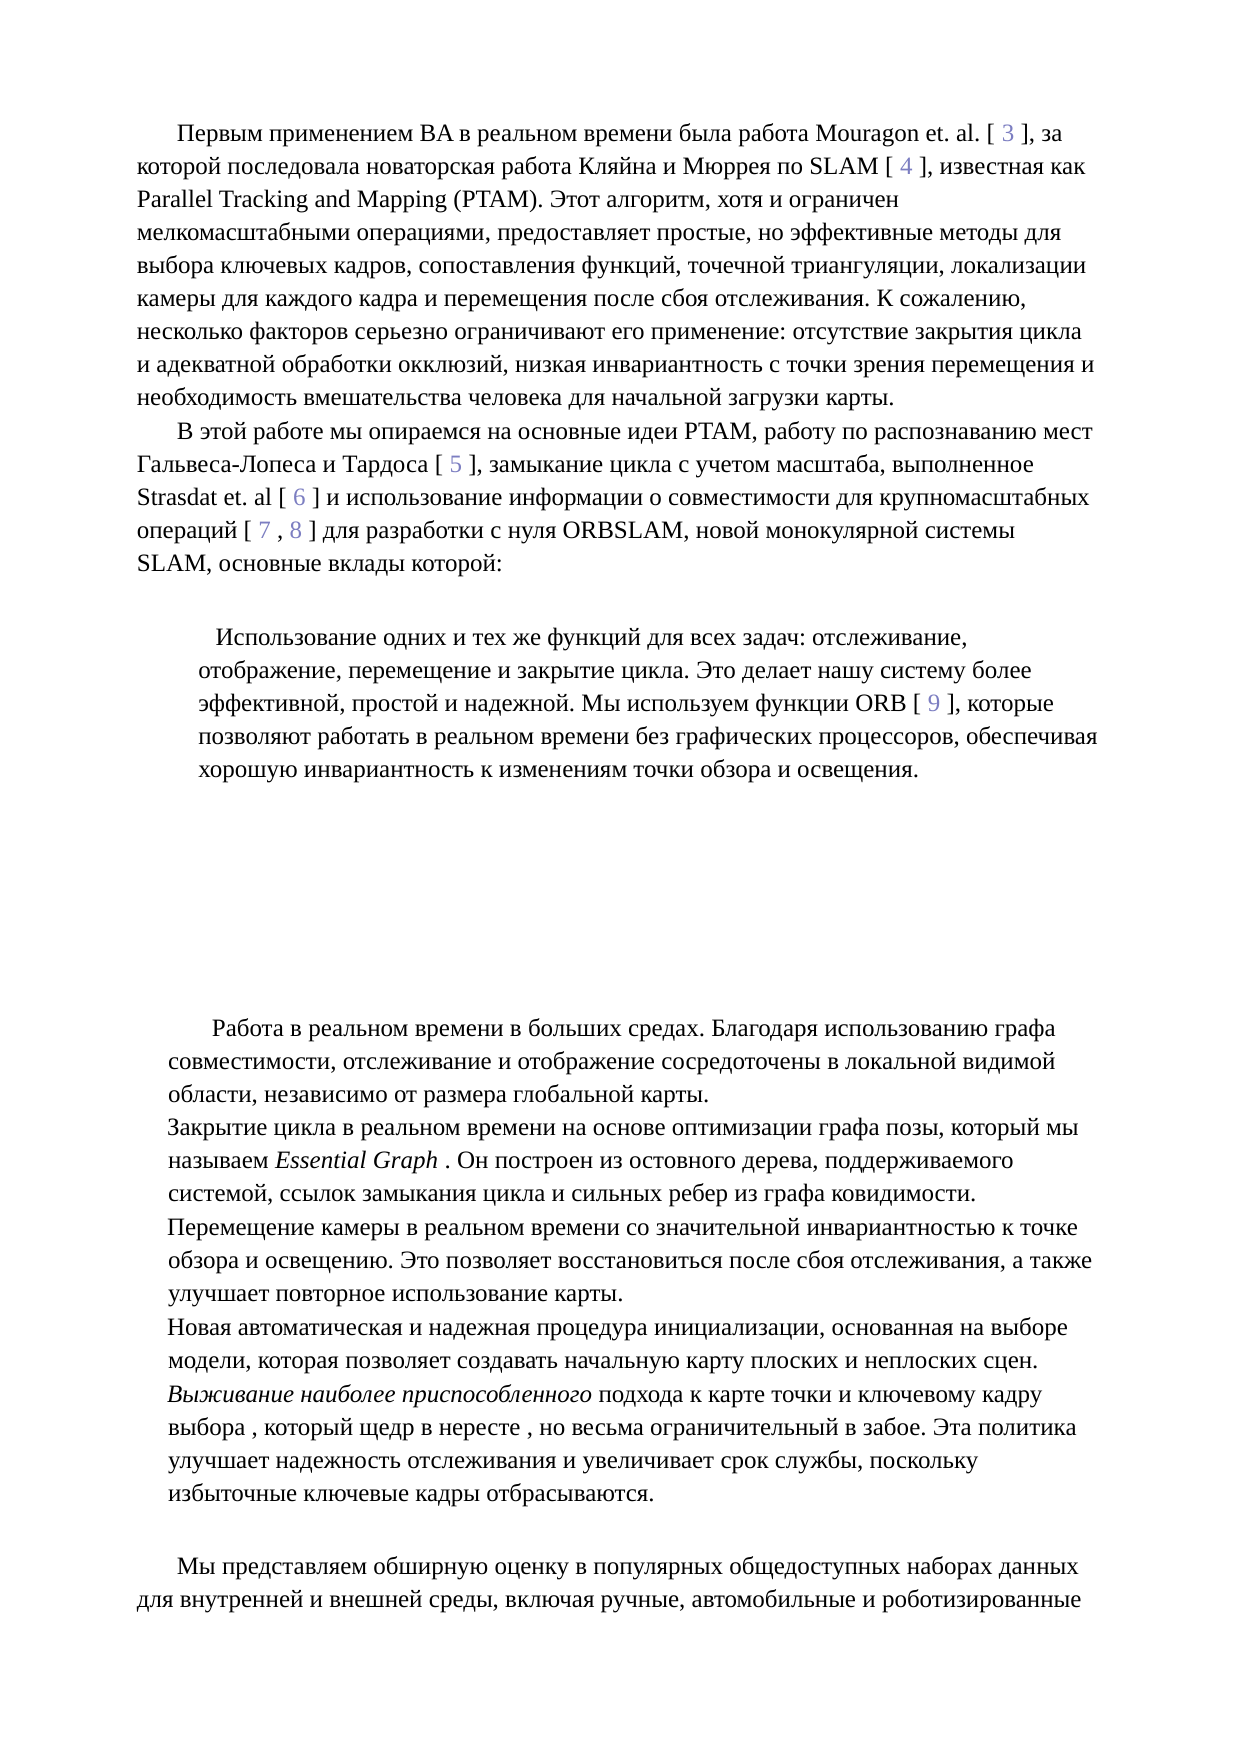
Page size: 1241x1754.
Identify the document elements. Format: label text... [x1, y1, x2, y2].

text В этой работе мы опираемся на основные идеи PTAM, работу по распознаванию мест Гальвеса-Лопеса и Тардоса [ 5 ], замыкание цикла с учетом масштаба, выполненное Strasdat et. al [ 6 ] и использование информации о совместимости для крупномасштабных операций [ 7 , 8 ] для разработки с нуля ORBSLAM, новой монокулярной системы SLAM, основные вклады которой: [137, 416, 1094, 577]
text Выживание наиболее приспособленного подхода к карте точки и ключевому кадру выбора , который щедр в нересте , но весьма ограничительный в забое. Эта политика улучшает надежность отслеживания и увеличивает срок службы, поскольку избыточные ключевые кадры отбрасываются. [167, 1379, 1104, 1507]
text Первым применением BA в реальном времени была работа Mouragon et. al. [ 3 ], за которой последовала новаторская работа Кляйна и Мюррея по SLAM [ 4 ], известная как Parallel Tracking and Mapping (PTAM). Этот алгоритм, хотя и ограничен мелкомасштабными операциями, предоставляет простые, но эффективные методы для выбора ключевых кадров, сопоставления функций, точечной триангуляции, локализации камеры для каждого кадра и перемещения после сбоя отслеживания. К сожалению, несколько факторов серьезно ограничивают его применение: отсутствие закрытия цикла и адекватной обработки окклюзий, низкая инвариантность с точки зрения перемещения и необходимость вмешательства человека для начальной загрузки карты. [137, 118, 1097, 411]
text Использование одних и тех же функций для всех задач: отслеживание, отображение, перемещение и закрытие цикла. Это делает нашу систему более эффективной, простой и надежной. Мы используем функции ORB [ 9 ], которые позволяют работать в реальном времени без графических процессоров, обеспечивая хорошую инвариантность к изменениям точки обзора и освещения. [198, 622, 1104, 783]
text Работа в реальном времени в больших средах. Благодаря использованию графа совместимости, отслеживание и отображение сосредоточены в локальной видимой области, независимо от размера глобальной карты. [167, 788, 1104, 1107]
text Перемещение камеры в реальном времени со значительной инвариантностью к точке обзора и освещению. Это позволяет восстановиться после сбоя отслеживания, а также улучшает повторное использование карты. [167, 1212, 1104, 1307]
text Мы представляем обширную оценку в популярных общедоступных наборах данных для внутренней и внешней среды, включая ручные, автомобильные и роботизированные [137, 1551, 1104, 1613]
text Новая автоматическая и надежная процедура инициализации, основанная на выборе модели, которая позволяет создавать начальную карту плоских и неплоских сцен. [167, 1312, 1104, 1374]
text Закрытие цикла в реальном времени на основе оптимизации графа позы, который мы называем Essential Graph . Он построен из остовного дерева, поддерживаемого системой, ссылок замыкания цикла и сильных ребер из графа ковидимости. [167, 1112, 1104, 1207]
